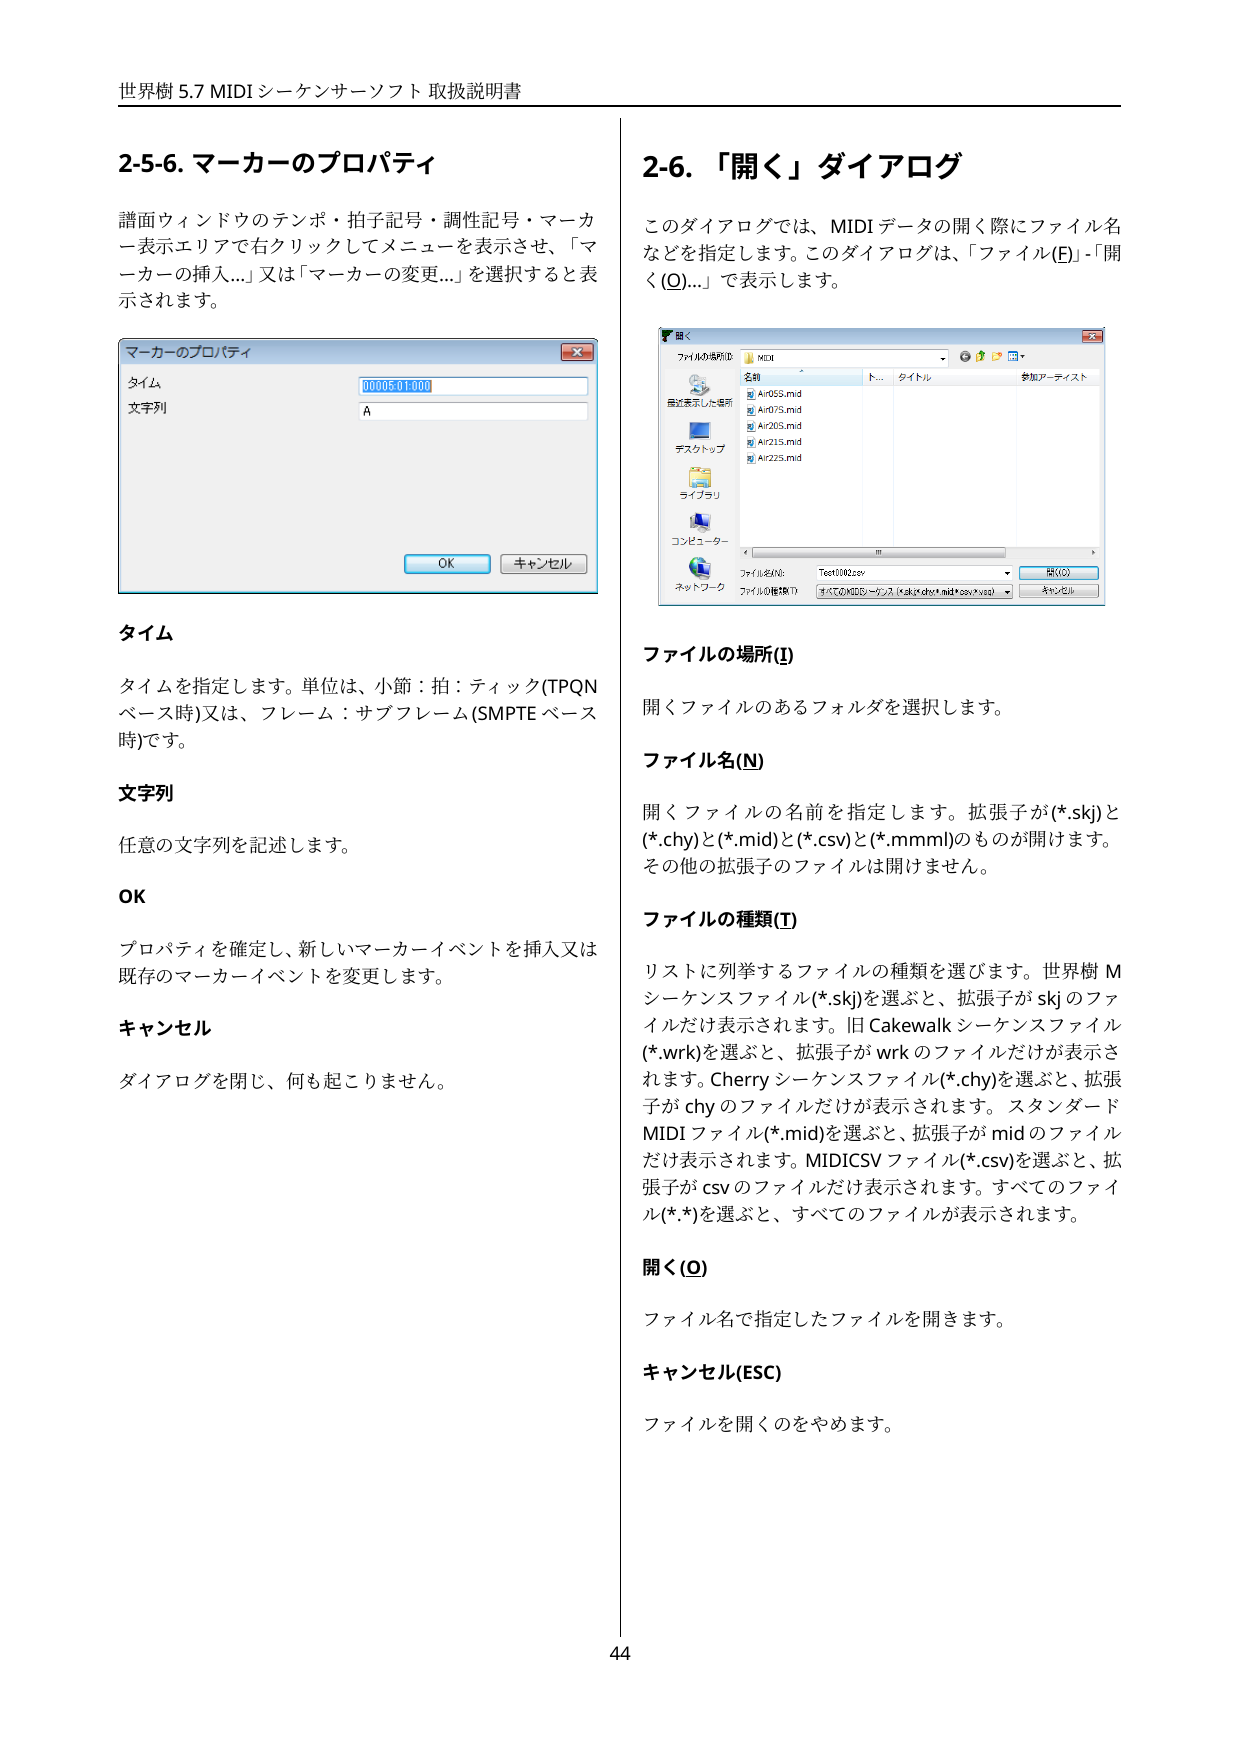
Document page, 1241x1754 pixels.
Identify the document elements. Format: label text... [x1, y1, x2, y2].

text 開くファイルのあるフォルダを選択します。 [642, 693, 1122, 720]
text ファイルの場所(I) [642, 640, 1122, 667]
text キャンセル [118, 1014, 598, 1041]
text タイムを指定します。単位は、小節：拍：ティック(TPQNベース時)又は、フレーム：サブフレーム(SMPTEベース時)です。 [118, 672, 598, 753]
text このダイアログでは、MIDIデータの開く際にファイル名などを指定します。このダイアログは、「ファイル(F)」-「開く(O)...」で表示します。 [642, 212, 1122, 292]
text 開く(O) [642, 1252, 1122, 1279]
text 任意の文字列を記述します。 [118, 831, 598, 858]
picture [658, 327, 1106, 606]
text プロパティを確定し、新しいマーカーイベントを挿入又は既存のマーカーイベントを変更します。 [118, 934, 598, 988]
text ダイアログを閉じ、何も起こりません。 [118, 1067, 598, 1094]
text ファイル名で指定したファイルを開きます。 [642, 1305, 1122, 1332]
text ファイルの種類(T) [642, 904, 1122, 932]
text OK [118, 883, 598, 909]
subtitle 2-5-6. マーカーのプロパティ [118, 144, 598, 180]
text 譜面ウィンドウのテンポ・拍子記号・調性記号・マーカー表示エリアで右クリックしてメニューを表示させ、「マーカーの挿入...」又は「マーカーの変更...」を選択すると表示されます。 [118, 205, 598, 313]
text ファイルを開くのをやめます。 [642, 1410, 1122, 1437]
text 開くファイルの名前を指定します。拡張子が(*.skj)と(*.chy)と(*.mid)と(*.csv)と(*.mmml)のものが開けます。その他の拡張子のファイルは開けません。 [642, 798, 1122, 879]
picture [118, 338, 598, 594]
text キャンセル(ESC) [642, 1358, 1122, 1385]
subtitle 2-6. 「開く」ダイアログ [642, 144, 1122, 186]
text 文字列 [118, 778, 598, 805]
text ファイル名(N) [642, 745, 1122, 772]
text タイム [118, 619, 598, 646]
text リストに列挙するファイルの種類を選びます。世界樹Mシーケンスファイル(*.skj)を選ぶと、拡張子がskjのファイルだけ表示されます。旧Cakewalkシーケンスファイル(*.wrk)を選ぶと、拡張子がwrkのファイルだけが表示されます。Cherryシーケンスファイル(*.chy)を選ぶと、拡張子がchyのファイルだけが表示されます。スタンダードMIDIファイル(*.mid)を選ぶと、拡張子がmidのファイルだけ表示されます。MIDICSVファイル(*.csv)を選ぶと、拡張子がcsvのファイルだけ表示されます。すべてのファイル(*.*)を選ぶと、すべてのファイルが表示されます。 [642, 957, 1122, 1227]
